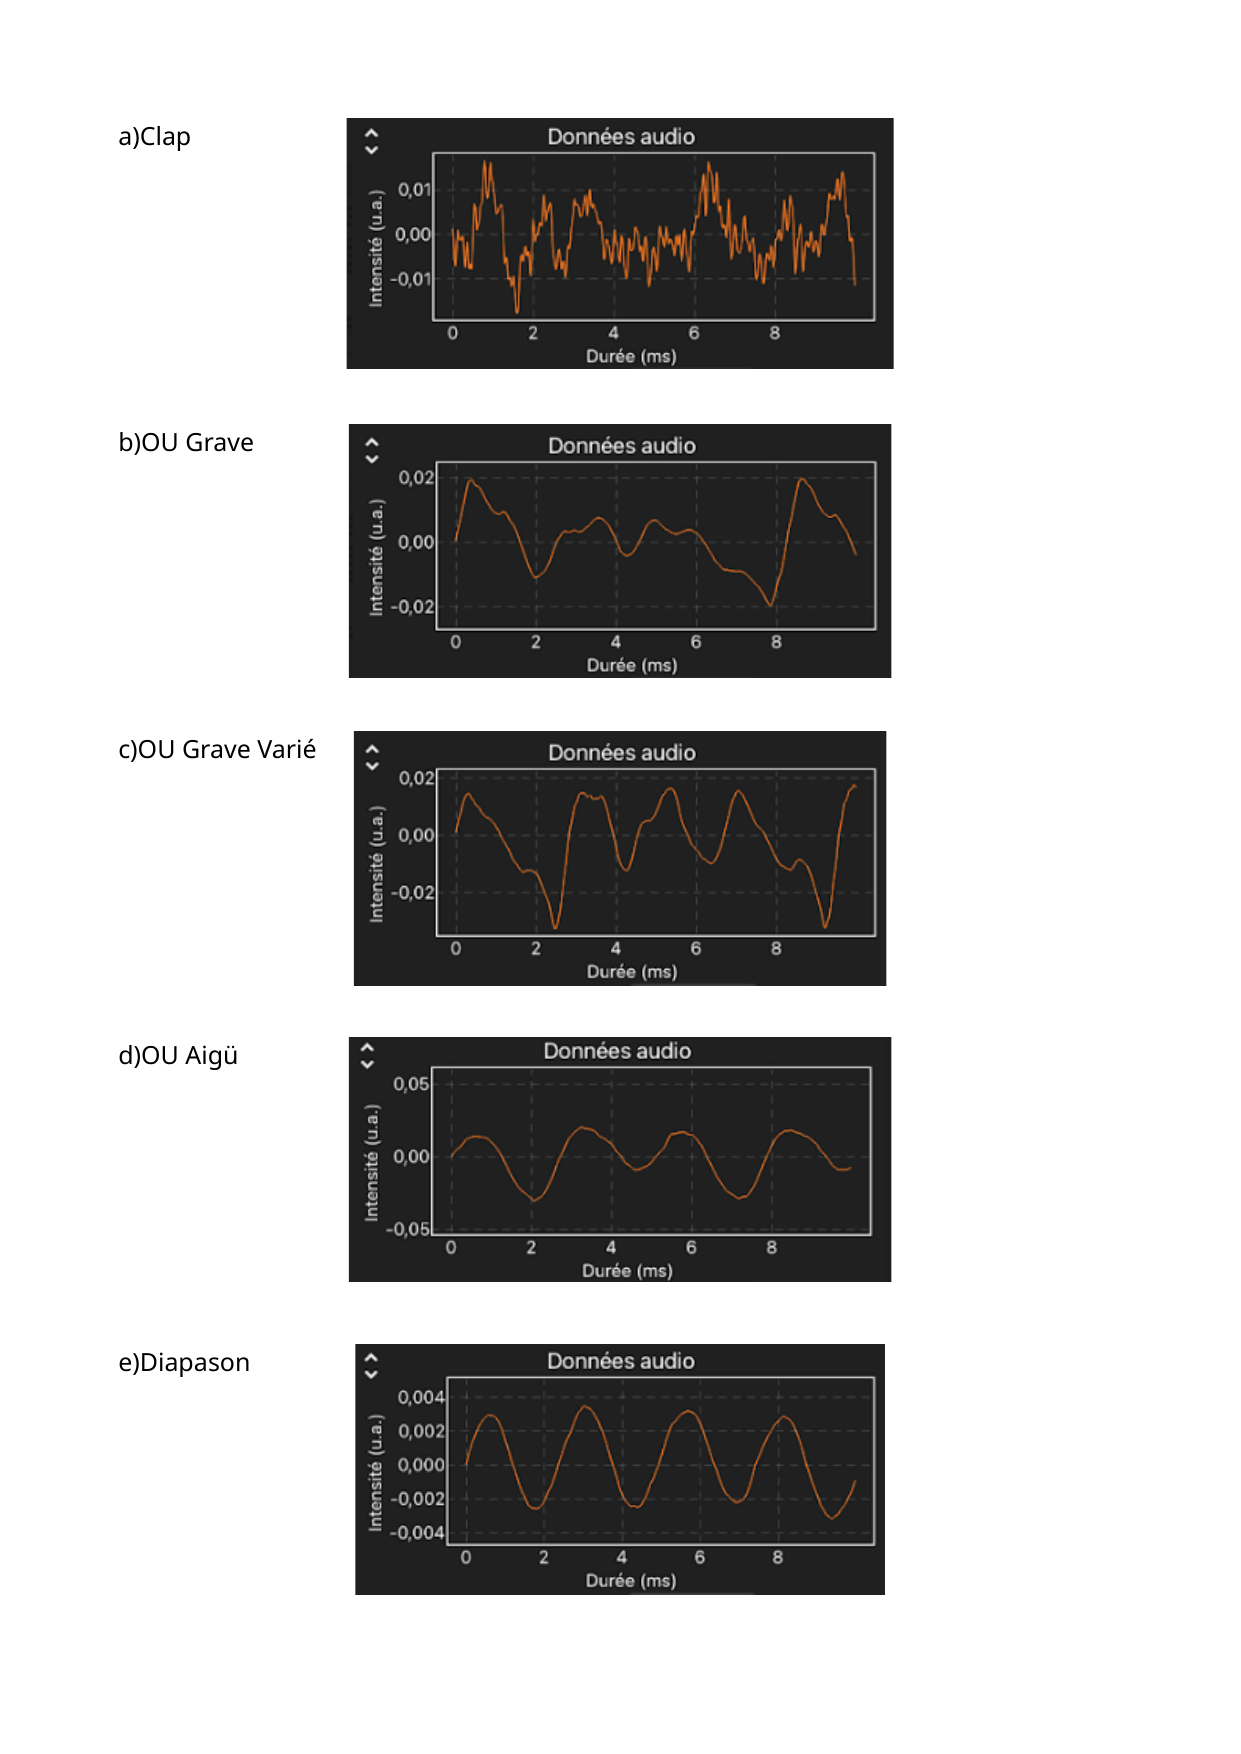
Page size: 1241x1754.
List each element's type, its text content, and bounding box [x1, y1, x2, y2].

text c)OU Grave Varié [118, 731, 353, 765]
text e)Diapason [118, 1344, 355, 1378]
text [892, 1038, 1122, 1072]
text b)OU Grave [118, 425, 1122, 731]
picture [353, 731, 887, 986]
text [885, 1344, 1122, 1378]
picture [346, 118, 894, 369]
text [887, 731, 1122, 765]
picture [348, 424, 892, 678]
text d)OU Aigü [118, 1038, 348, 1072]
picture [355, 1344, 885, 1595]
text a)Clap [118, 118, 1122, 425]
picture [348, 1037, 892, 1282]
